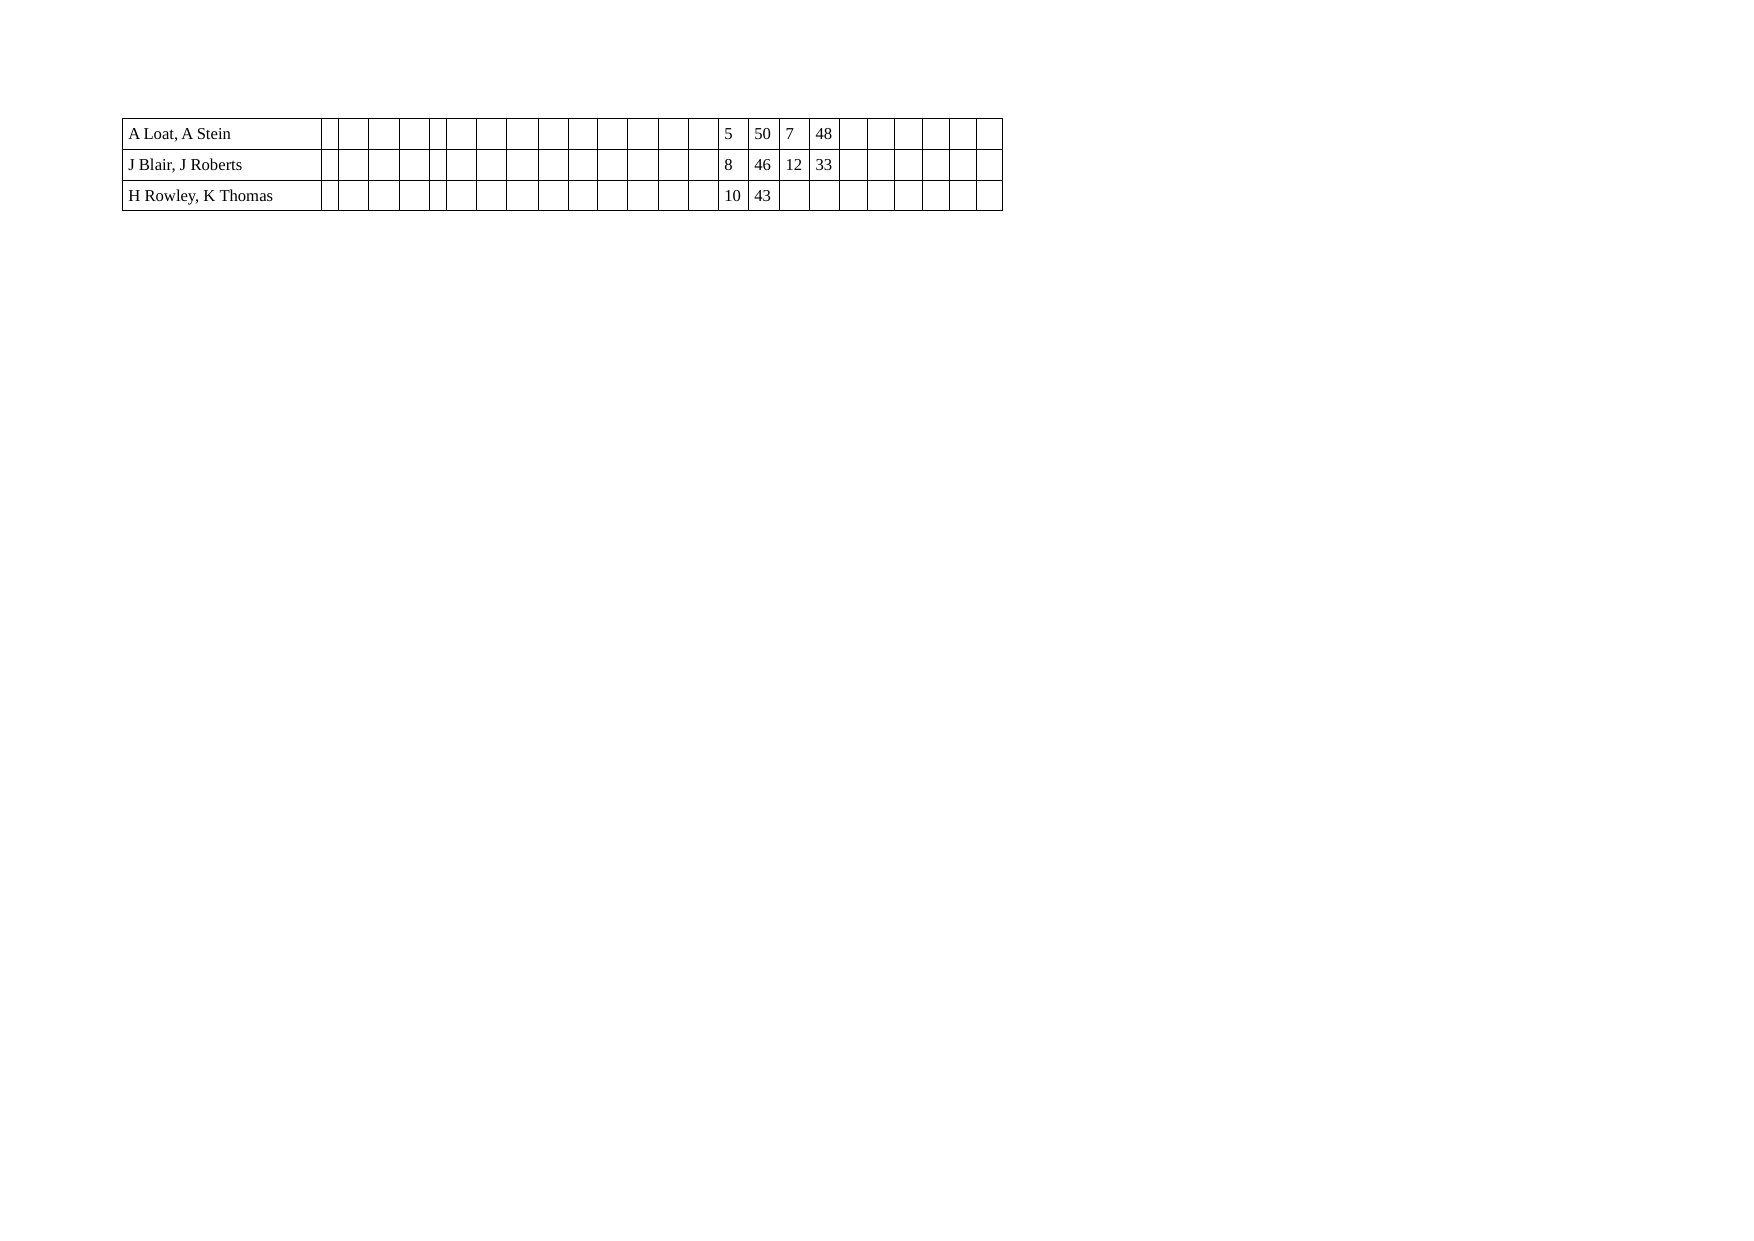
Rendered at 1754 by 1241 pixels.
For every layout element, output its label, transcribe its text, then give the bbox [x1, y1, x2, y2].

table_cell [598, 119, 627, 149]
table_cell [977, 119, 1002, 149]
table_cell [868, 119, 894, 149]
table_cell [923, 119, 949, 149]
table_cell [400, 150, 429, 179]
table_cell [840, 181, 867, 210]
table_cell [598, 150, 627, 179]
table_cell J Blair, J Roberts [123, 150, 321, 179]
table_cell [659, 119, 688, 149]
table_cell [895, 181, 922, 210]
table_cell [539, 181, 568, 210]
table_cell [598, 181, 627, 210]
table_cell 12 [780, 150, 809, 179]
table_cell [977, 181, 1002, 210]
table_cell [322, 150, 338, 179]
table_cell [569, 181, 597, 210]
table_cell [339, 119, 368, 149]
table_cell [569, 150, 597, 179]
table_cell [810, 181, 839, 210]
table_cell [477, 119, 506, 149]
table_cell 46 [749, 150, 779, 179]
table_cell [868, 150, 894, 179]
table_cell [539, 150, 568, 179]
table_cell [322, 181, 338, 210]
table_cell [369, 181, 399, 210]
table_cell [430, 181, 446, 210]
table_cell [840, 119, 867, 149]
table_cell [539, 119, 568, 149]
table_cell [689, 150, 718, 179]
table_cell [507, 150, 538, 179]
table_cell [895, 150, 922, 179]
table_cell [369, 150, 399, 179]
table_cell [447, 150, 476, 179]
table_cell [923, 150, 949, 179]
table_cell [659, 150, 688, 179]
table_cell [950, 150, 976, 179]
table_cell [477, 181, 506, 210]
table_cell [659, 181, 688, 210]
table_cell 48 [810, 119, 839, 149]
table_cell [780, 181, 809, 210]
table_cell [400, 119, 429, 149]
table_cell [569, 119, 597, 149]
table_cell [507, 119, 538, 149]
table_cell [430, 150, 446, 179]
table_cell [628, 150, 658, 179]
table_cell [447, 181, 476, 210]
table_cell 50 [749, 119, 779, 149]
table_cell [369, 119, 399, 149]
table_cell [339, 150, 368, 179]
table_cell 8 [719, 150, 748, 179]
table_cell A Loat, A Stein [123, 119, 321, 149]
table_cell [840, 150, 867, 179]
table_cell 10 [719, 181, 748, 210]
table_cell [339, 181, 368, 210]
table_cell [895, 119, 922, 149]
table_cell [628, 119, 658, 149]
table_cell [977, 150, 1002, 179]
table_cell [689, 181, 718, 210]
table_cell [447, 119, 476, 149]
table_cell [950, 181, 976, 210]
table_cell 5 [719, 119, 748, 149]
table_cell [322, 119, 338, 149]
table_cell H Rowley, K Thomas [123, 181, 321, 210]
table_cell [477, 150, 506, 179]
table_cell [689, 119, 718, 149]
table_cell 43 [749, 181, 779, 210]
table_cell [868, 181, 894, 210]
table_cell [507, 181, 538, 210]
table_cell [430, 119, 446, 149]
table_cell [950, 119, 976, 149]
table_cell 33 [810, 150, 839, 179]
table_cell [400, 181, 429, 210]
table_cell [923, 181, 949, 210]
table_cell [628, 181, 658, 210]
table_cell 7 [780, 119, 809, 149]
